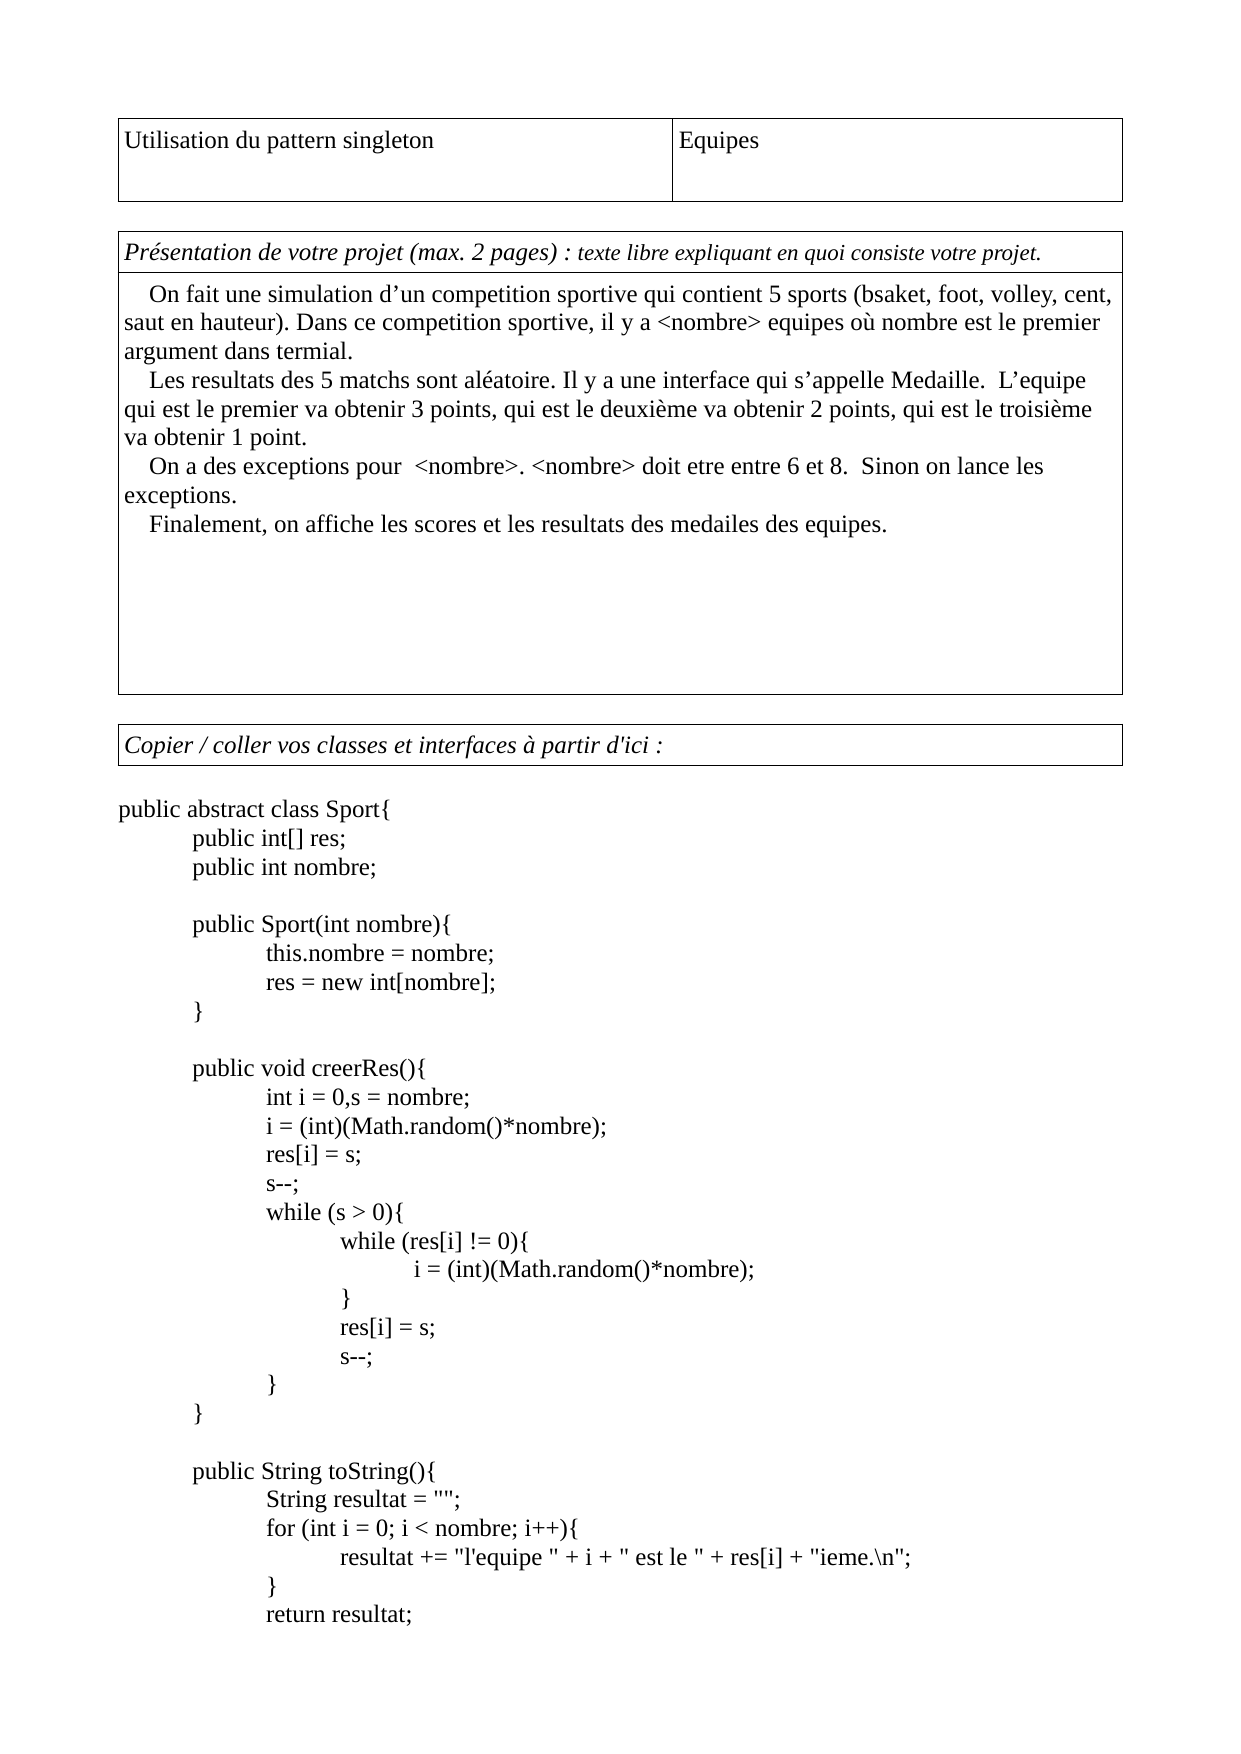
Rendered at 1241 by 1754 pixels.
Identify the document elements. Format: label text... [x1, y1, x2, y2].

text } [118, 1398, 1122, 1427]
text i = (int)(Math.random()*nombre); [118, 1111, 1122, 1139]
text while (res[i] != 0){ [118, 1226, 1122, 1254]
text } [118, 1571, 1122, 1599]
table_cell Utilisation du pattern singleton [119, 119, 672, 201]
text public abstract class Sport{ [118, 794, 1122, 823]
text return resultat; [118, 1599, 1122, 1628]
text resultat += "l'equipe " + i + " est le " + res[i] + "ieme.\n"; [118, 1542, 1122, 1571]
text s--; [118, 1341, 1122, 1369]
text public void creerRes(){ [118, 1053, 1122, 1082]
text String resultat = ""; [118, 1484, 1122, 1513]
text } [118, 1369, 1122, 1398]
table_header Copier / coller vos classes et interfaces à partir d'ici : [119, 725, 1122, 765]
text while (s > 0){ [118, 1197, 1122, 1226]
text } [118, 996, 1122, 1024]
text i = (int)(Math.random()*nombre); [118, 1254, 1122, 1283]
text res[i] = s; [118, 1312, 1122, 1341]
table_cell Equipes [673, 119, 1122, 201]
table_header Présentation de votre projet (max. 2 pages) : texte libre expliquant en quoi consiste votre projet. [119, 232, 1122, 272]
text res[i] = s; [118, 1139, 1122, 1168]
text for (int i = 0; i < nombre; i++){ [118, 1513, 1122, 1542]
text public int[] res; [118, 823, 1122, 852]
text public int nombre; [118, 852, 1122, 881]
text res = new int[nombre]; [118, 967, 1122, 996]
text public Sport(int nombre){ [118, 909, 1122, 938]
table_cell On fait une simulation d’un competition sportive qui contient 5 sports (bsaket, foot, volley, cent, saut en hauteur). Dans ce competition sportive, il y a <nombre> equipes où nombre est le premier argument dans termial. Les resultats des 5 matchs sont aléatoire. Il y a une interface qui s’appelle Medaille. L’equipe qui est le premier va obtenir 3 points, qui est le deuxième va obtenir 2 points, qui est le troisième va obtenir 1 point. On a des exceptions pour <nombre>. <nombre> doit etre entre 6 et 8. Sinon on lance les exceptions. Finalement, on affiche les scores et les resultats des medailes des equipes. [119, 273, 1122, 694]
text s--; [118, 1168, 1122, 1197]
text public String toString(){ [118, 1456, 1122, 1484]
text } [118, 1283, 1122, 1312]
text this.nombre = nombre; [118, 938, 1122, 967]
text int i = 0,s = nombre; [118, 1082, 1122, 1111]
